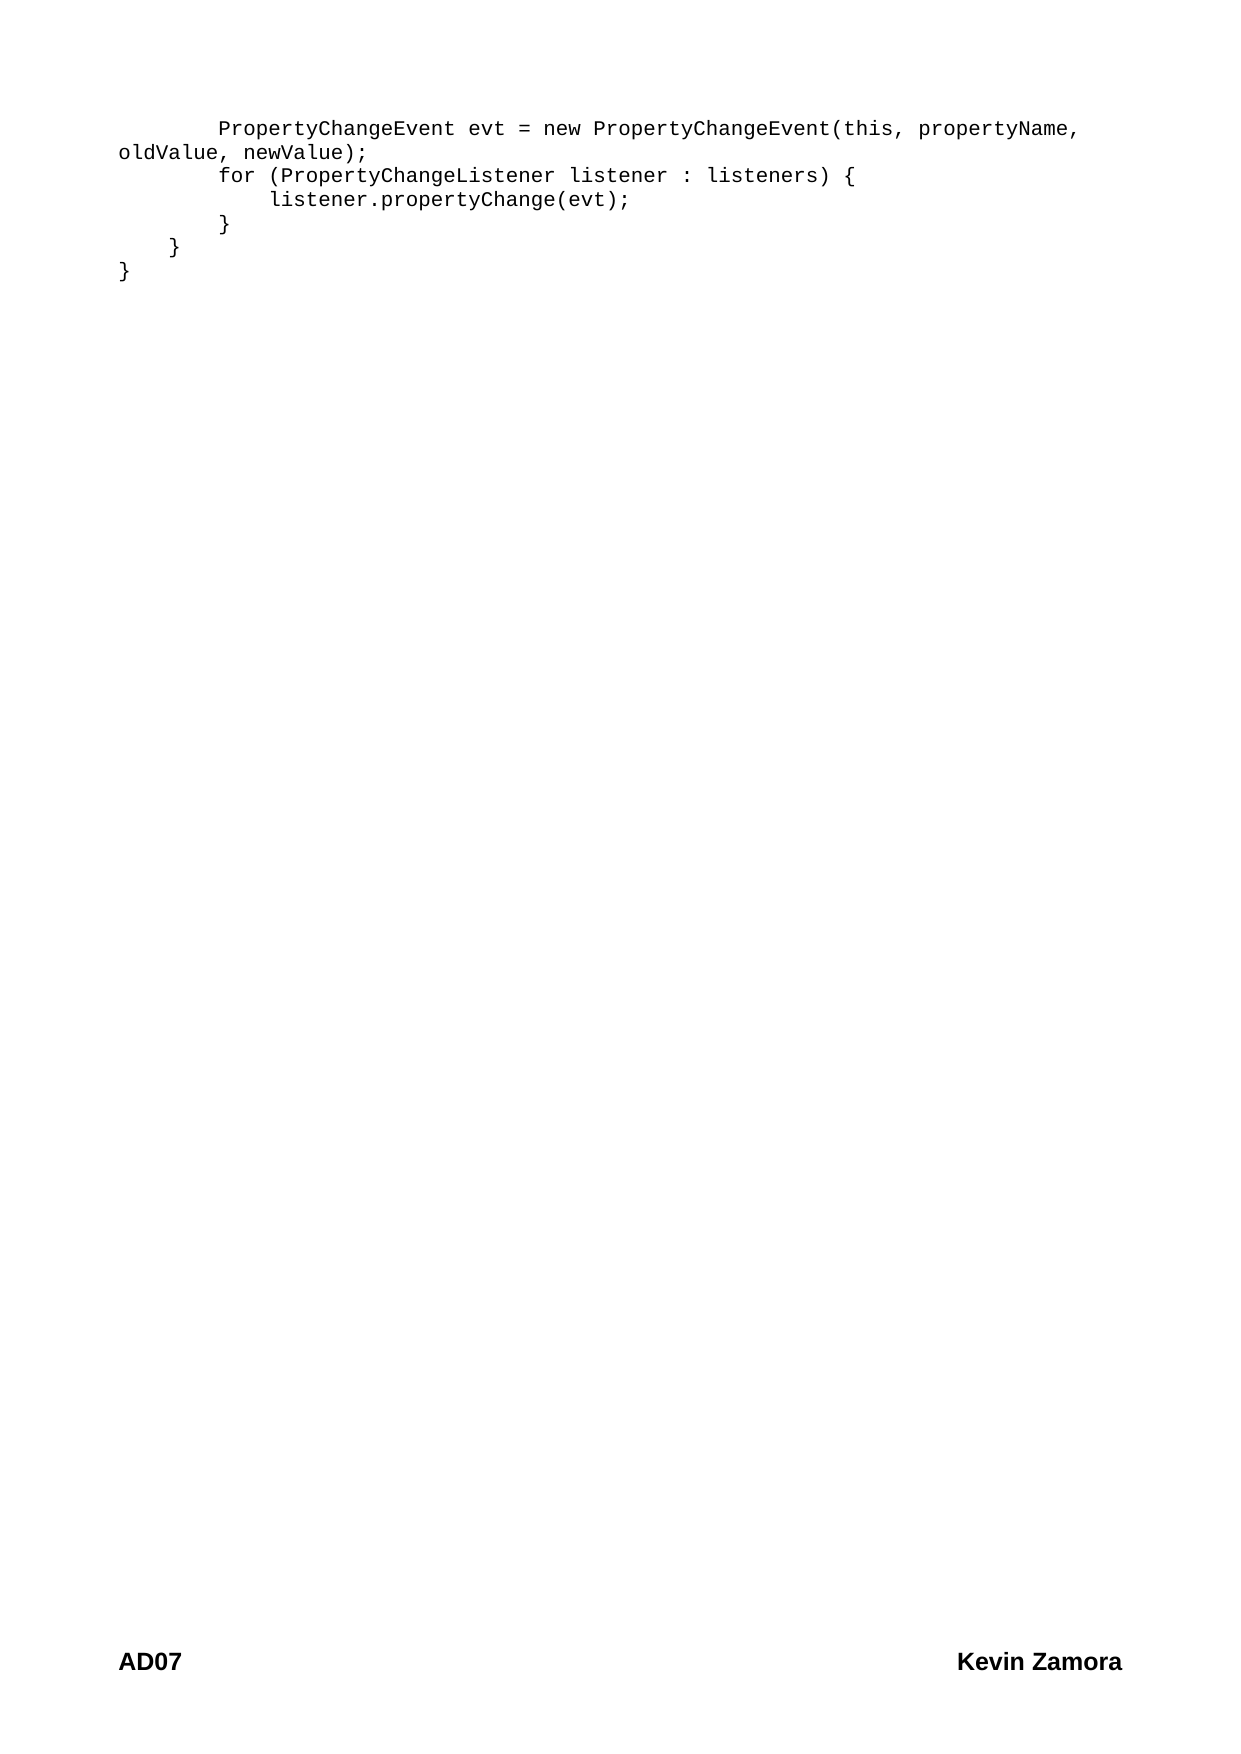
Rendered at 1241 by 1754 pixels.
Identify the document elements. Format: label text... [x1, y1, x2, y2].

text for (PropertyChangeListener listener : listeners) { [118, 165, 1122, 189]
text listener.propertyChange(evt); [118, 189, 1122, 213]
text } [118, 236, 1122, 260]
text PropertyChangeEvent evt = new PropertyChangeEvent(this, propertyName, oldValue, newValue); [118, 118, 1122, 165]
text } [118, 213, 1122, 236]
text } [118, 260, 1122, 284]
